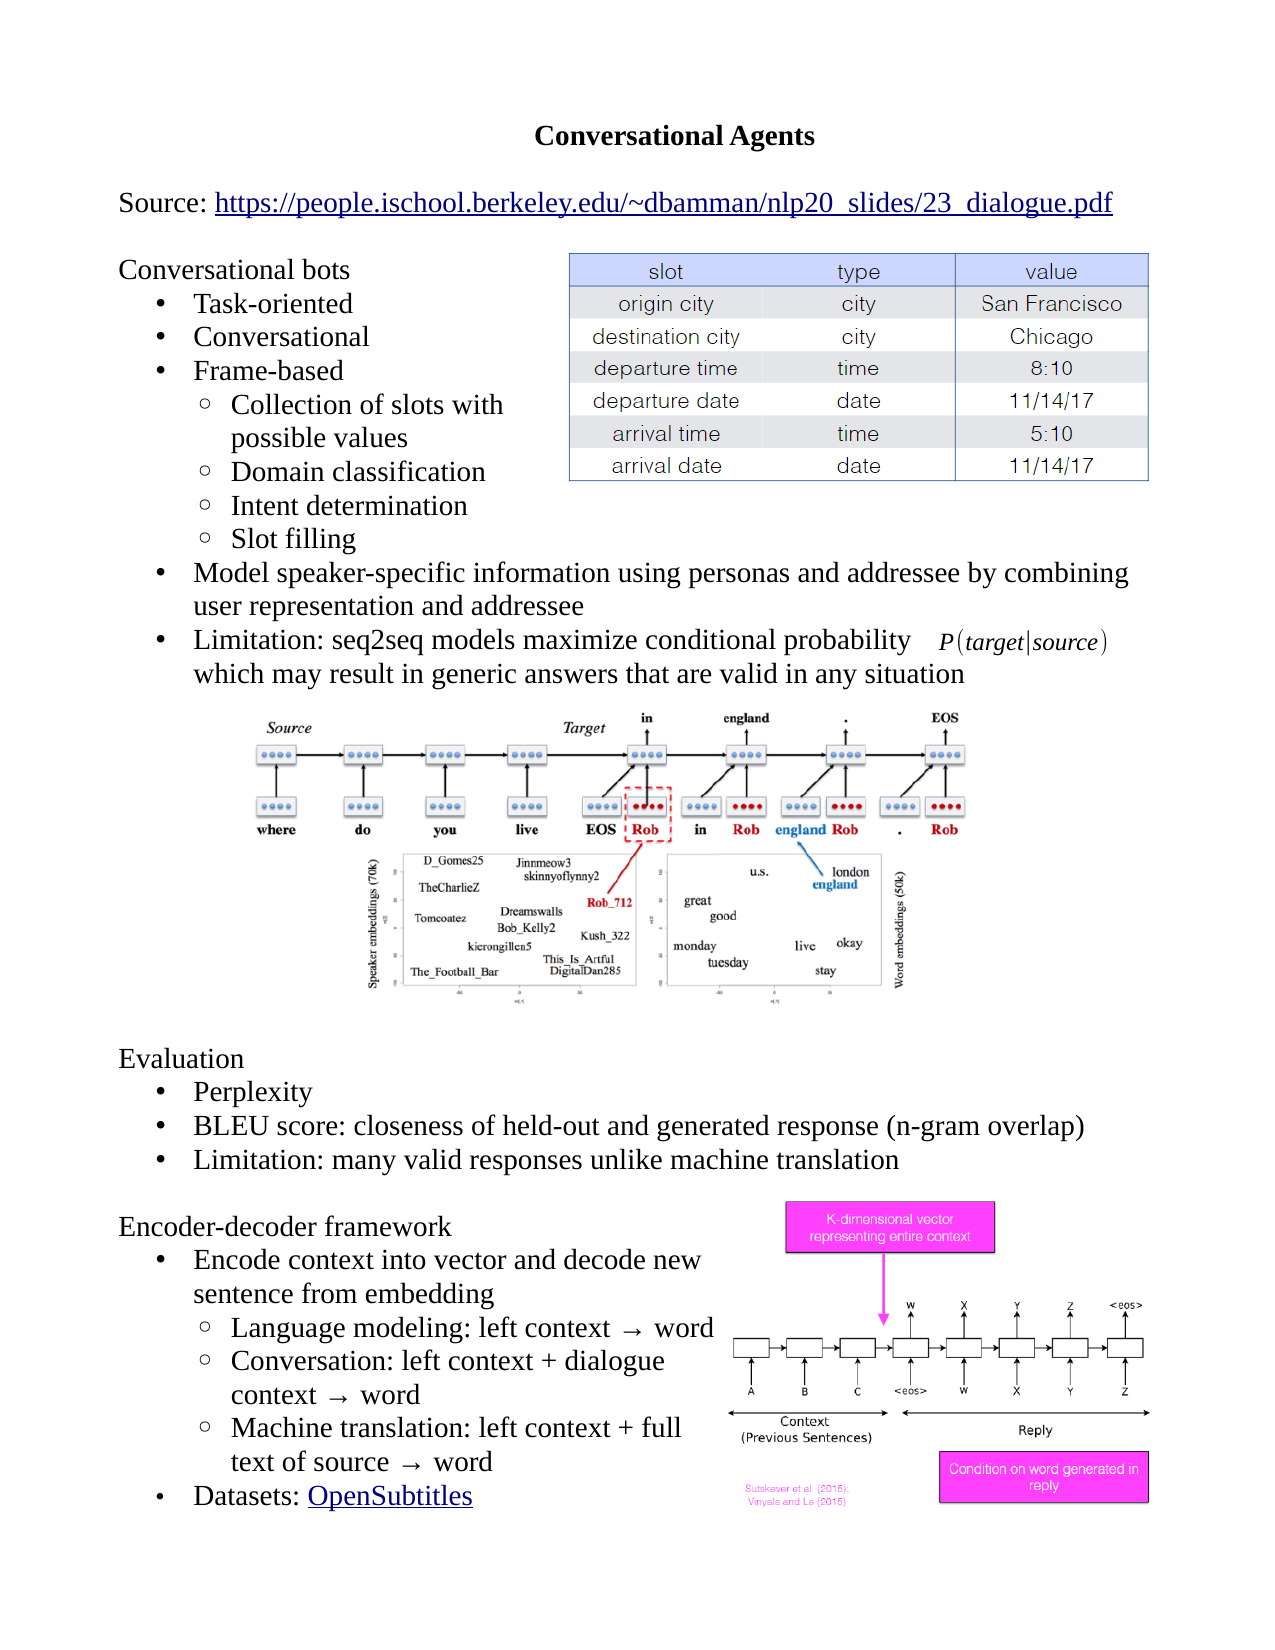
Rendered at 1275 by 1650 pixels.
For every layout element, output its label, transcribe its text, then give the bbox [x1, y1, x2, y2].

list Datasets: OpenSubtitles [156, 1478, 717, 1511]
text Encoder-decoder framework [118, 1209, 717, 1242]
list Language modeling: left context → word [193, 1310, 717, 1343]
list Task-oriented [156, 286, 566, 319]
list Intent determination [193, 488, 1157, 521]
list Slot filling [193, 521, 1157, 555]
text Source: https://people.ischool.berkeley.edu/~dbamman/nlp20_slides/23_dialogue.pdf [118, 185, 1157, 219]
list Perplexity [156, 1074, 1157, 1108]
list Collection of slots with possible values [193, 387, 566, 454]
list Frame-based [156, 353, 566, 387]
list Model speaker-specific information using personas and addressee by combining user representation and addressee [156, 555, 1157, 622]
text Conversational bots [118, 252, 566, 286]
list Limitation: many valid responses unlike machine translation [156, 1142, 1157, 1175]
list BLEU score: closeness of held-out and generated response (n-gram overlap) [156, 1108, 1157, 1142]
list Machine translation: left context + full text of source → word [193, 1411, 717, 1478]
list Limitation: seq2seq models maximize conditional probability which may result in generic answers that are valid in any situation [156, 622, 1157, 690]
picture [252, 707, 972, 1008]
list Conversational [156, 319, 566, 353]
picture [566, 251, 1151, 486]
list Domain classification [193, 454, 1157, 488]
text Evaluation [118, 1041, 1157, 1074]
list Conversation: left context + dialogue context → word [193, 1343, 717, 1411]
list Encode context into vector and decode new sentence from embedding [156, 1242, 717, 1310]
picture [717, 1199, 1153, 1513]
text Conversational Agents [118, 118, 1157, 152]
